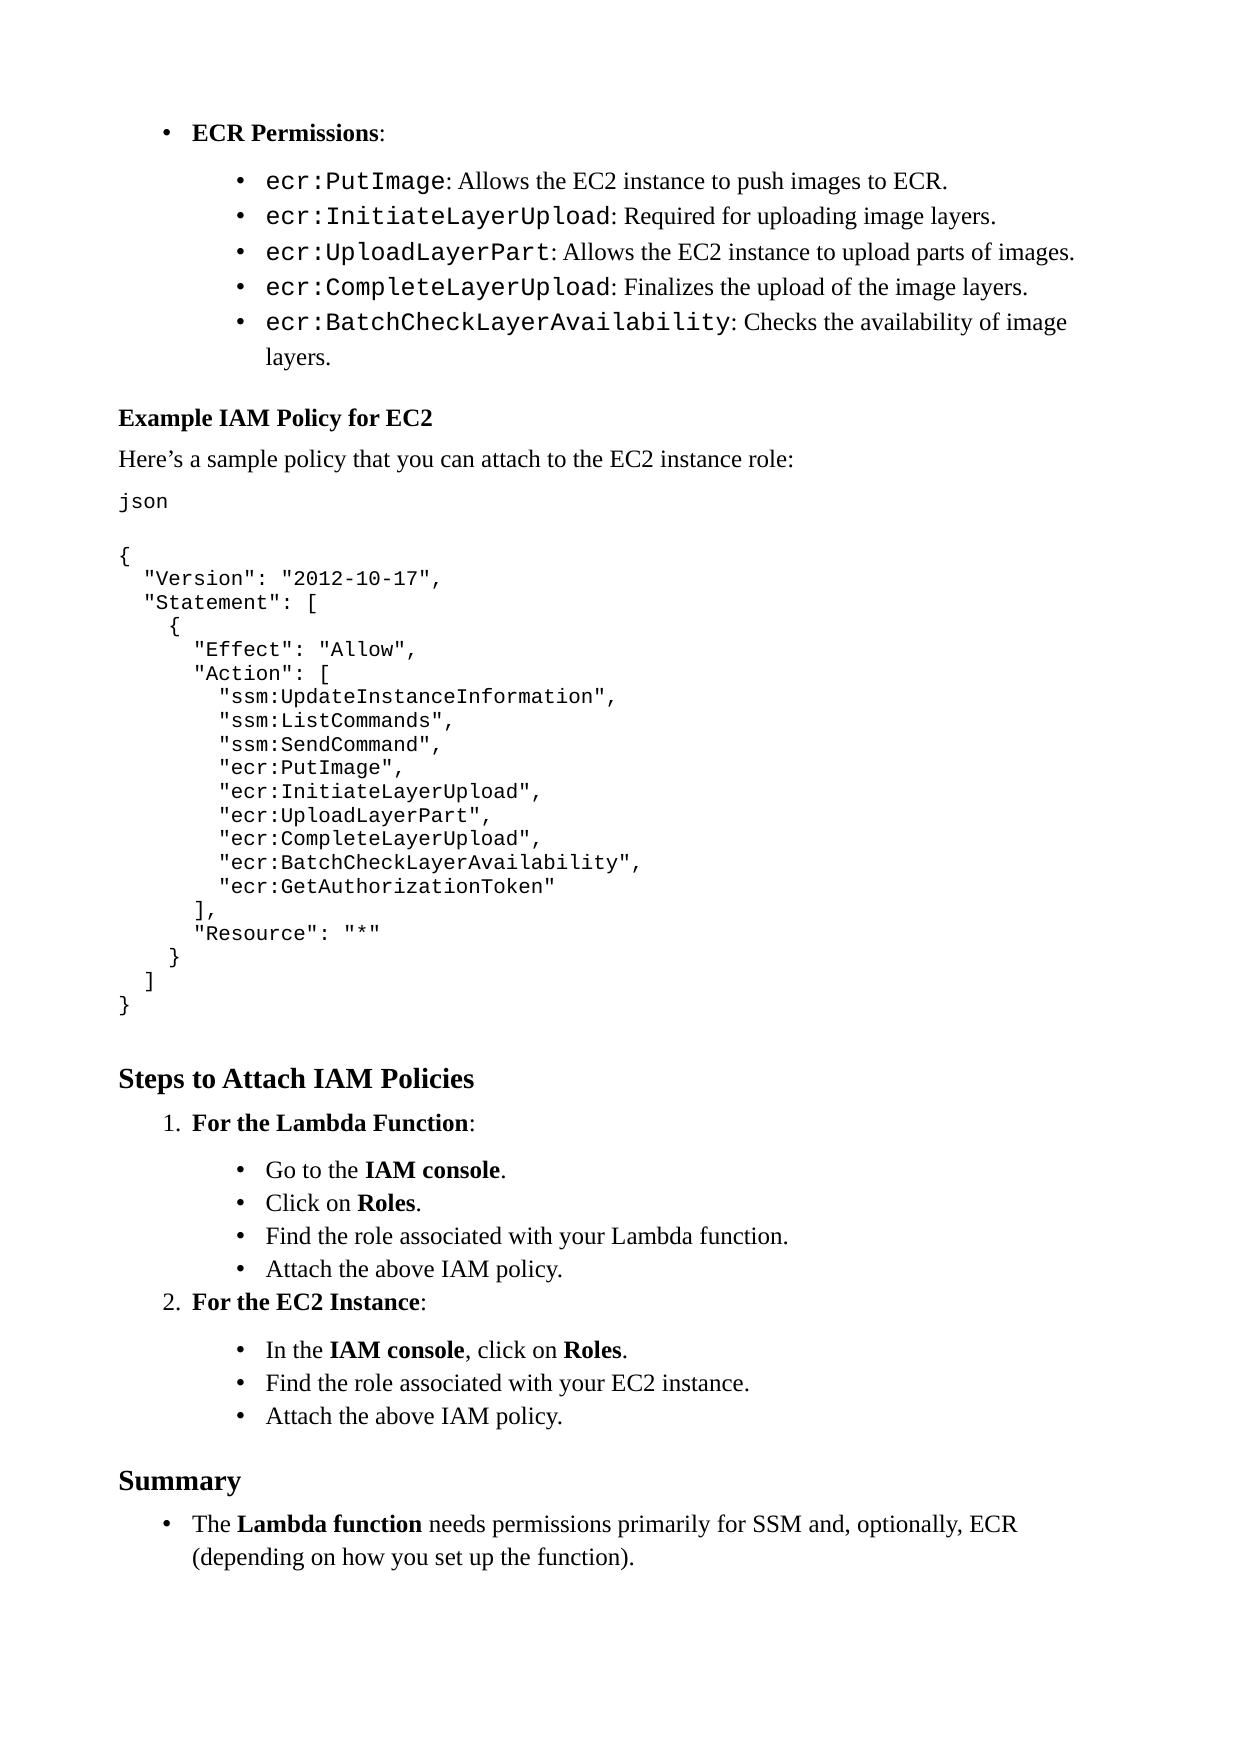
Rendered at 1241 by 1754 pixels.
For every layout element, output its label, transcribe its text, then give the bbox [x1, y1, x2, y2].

list ecr:UploadLayerPart: Allows the EC2 instance to upload parts of images. [236, 237, 1122, 267]
subtitle Summary [118, 1463, 1122, 1497]
text "Statement": [ [118, 592, 1122, 616]
text "ssm:UpdateInstanceInformation", [118, 686, 1122, 710]
list For the Lambda Function: [162, 1108, 1122, 1136]
list ecr:CompleteLayerUpload: Finalizes the upload of the image layers. [236, 272, 1122, 303]
list The Lambda function needs permissions primarily for SSM and, optionally, ECR (depending on how you set up the function). [162, 1509, 1122, 1571]
text "Resource": "*" [118, 923, 1122, 947]
text "ecr:InitiateLayerUpload", [118, 781, 1122, 805]
text "Effect": "Allow", [118, 639, 1122, 663]
text { [118, 616, 1122, 639]
text "ssm:ListCommands", [118, 710, 1122, 734]
list ecr:BatchCheckLayerAvailability: Checks the availability of image layers. [236, 307, 1122, 371]
subtitle Steps to Attach IAM Policies [118, 1062, 1122, 1095]
list Attach the above IAM policy. [236, 1401, 1122, 1430]
text Here’s a sample policy that you can attach to the EC2 instance role: [118, 444, 1122, 473]
list ecr:InitiateLayerUpload: Required for uploading image layers. [236, 201, 1122, 232]
text "ecr:BatchCheckLayerAvailability", [118, 852, 1122, 876]
text json [118, 491, 1122, 515]
text } [118, 947, 1122, 970]
text ] [118, 970, 1122, 994]
list Attach the above IAM policy. [236, 1254, 1122, 1283]
text "ssm:SendCommand", [118, 734, 1122, 757]
list Find the role associated with your Lambda function. [236, 1221, 1122, 1250]
text { [118, 544, 1122, 568]
list For the EC2 Instance: [162, 1287, 1122, 1316]
list Click on Roles. [236, 1188, 1122, 1217]
text ], [118, 899, 1122, 923]
text "ecr:UploadLayerPart", [118, 805, 1122, 828]
list Find the role associated with your EC2 instance. [236, 1368, 1122, 1397]
text } [118, 994, 1122, 1017]
text "ecr:GetAuthorizationToken" [118, 876, 1122, 899]
list In the IAM console, click on Roles. [236, 1335, 1122, 1364]
text "ecr:PutImage", [118, 757, 1122, 781]
text "Version": "2012-10-17", [118, 568, 1122, 592]
list ECR Permissions: [162, 118, 1122, 147]
list ecr:PutImage: Allows the EC2 instance to push images to ECR. [236, 166, 1122, 197]
list Go to the IAM console. [236, 1155, 1122, 1184]
text "Action": [ [118, 663, 1122, 686]
text "ecr:CompleteLayerUpload", [118, 828, 1122, 852]
subtitle Example IAM Policy for EC2 [118, 403, 1122, 431]
